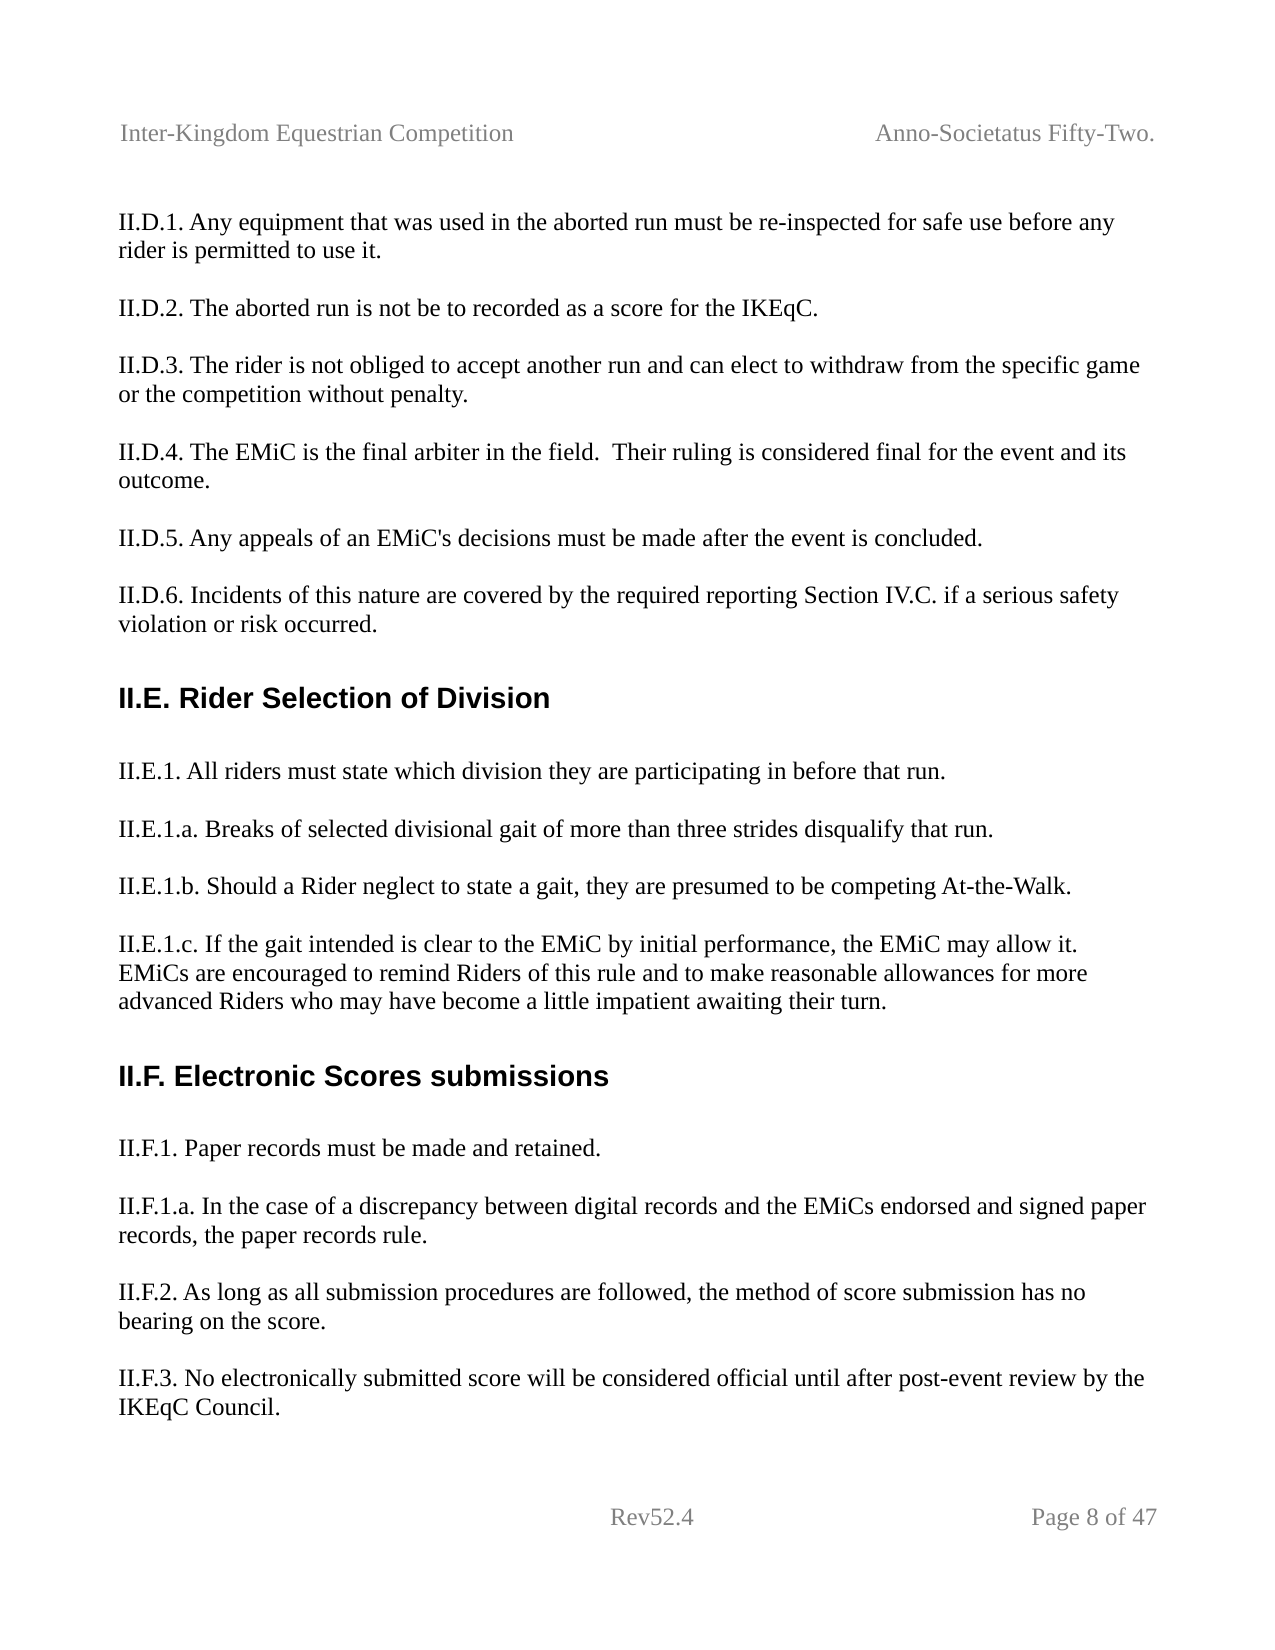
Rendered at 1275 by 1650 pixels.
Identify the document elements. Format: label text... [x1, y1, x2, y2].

text II.D.5. Any appeals of an EMiC's decisions must be made after the event is concluded. [118, 523, 1157, 552]
text II.D.2. The aborted run is not be to recorded as a score for the IKEqC. [118, 293, 1157, 322]
text II.D.3. The rider is not obliged to accept another run and can elect to withdraw from the specific game or the competition without penalty. [118, 351, 1157, 408]
text II.D.1. Any equipment that was used in the aborted run must be re-inspected for safe use before any rider is permitted to use it. [118, 207, 1157, 264]
text II.D.6. Incidents of this nature are covered by the required reporting Section IV.C. if a serious safety violation or risk occurred. [118, 581, 1157, 638]
text II.E.1. All riders must state which division they are participating in before that run. [118, 756, 1157, 785]
subtitle II.F. Electronic Scores submissions [118, 1058, 1157, 1092]
text II.E.1.a. Breaks of selected divisional gait of more than three strides disqualify that run. [118, 814, 1157, 843]
text II.F.3. No electronically submitted score will be considered official until after post-event review by the IKEqC Council. [118, 1363, 1157, 1421]
text II.F.2. As long as all submission procedures are followed, the method of score submission has no bearing on the score. [118, 1277, 1157, 1335]
text II.E.1.b. Should a Rider neglect to state a gait, they are presumed to be competing At-the-Walk. [118, 871, 1157, 900]
text II.F.1.a. In the case of a discrepancy between digital records and the EMiCs endorsed and signed paper records, the paper records rule. [118, 1191, 1157, 1248]
subtitle II.E. Rider Selection of Division [118, 681, 1157, 715]
text II.E.1.c. If the gait intended is clear to the EMiC by initial performance, the EMiC may allow it. EMiCs are encouraged to remind Riders of this rule and to make reasonable allowances for more advanced Riders who may have become a little impatient awaiting their turn. [118, 929, 1157, 1015]
text II.F.1. Paper records must be made and retained. [118, 1133, 1157, 1162]
text II.D.4. The EMiC is the final arbiter in the field. Their ruling is considered final for the event and its outcome. [118, 437, 1157, 494]
